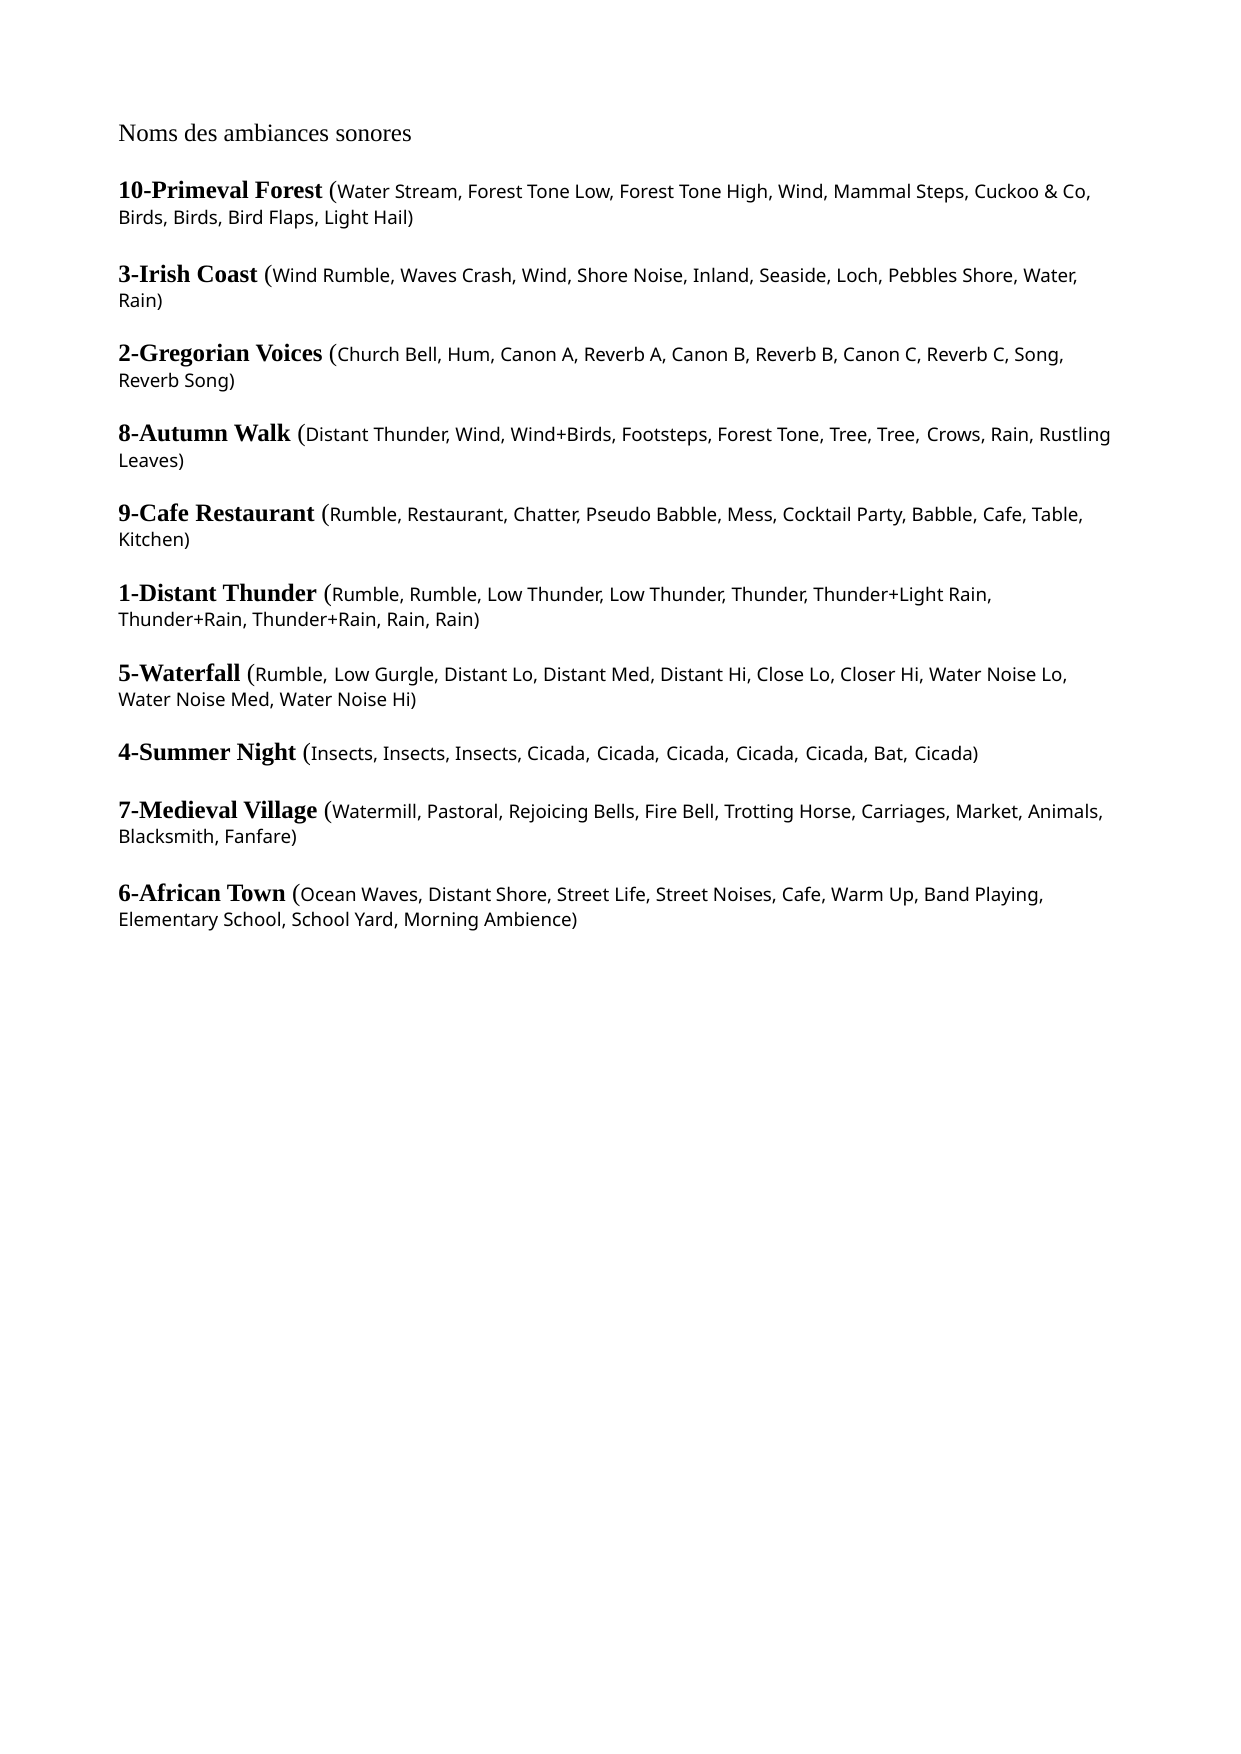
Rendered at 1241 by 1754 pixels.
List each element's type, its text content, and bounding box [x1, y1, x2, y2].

text 7-Medieval Village (Watermill, Pastoral, Rejoicing Bells, Fire Bell, Trotting Horse, Carriages, Market, Animals, Blacksmith, Fanfare) [118, 795, 1122, 849]
text 4-Summer Night (Insects, Insects, Insects, Cicada, Cicada, Cicada, Cicada, Cicada, Bat, Cicada) [118, 737, 1122, 766]
text 3-Irish Coast (Wind Rumble, Waves Crash, Wind, Shore Noise, Inland, Seaside, Loch, Pebbles Shore, Water, Rain) [118, 259, 1122, 313]
text 6-African Town (Ocean Waves, Distant Shore, Street Life, Street Noises, Cafe, Warm Up, Band Playing, Elementary School, School Yard, Morning Ambience) [118, 878, 1122, 932]
text 5-Waterfall (Rumble, Low Gurgle, Distant Lo, Distant Med, Distant Hi, Close Lo, Closer Hi, Water Noise Lo, Water Noise Med, Water Noise Hi) [118, 658, 1122, 712]
text 2-Gregorian Voices (Church Bell, Hum, Canon A, Reverb A, Canon B, Reverb B, Canon C, Reverb C, Song, Reverb Song) [118, 338, 1122, 393]
text 1-Distant Thunder (Rumble, Rumble, Low Thunder, Low Thunder, Thunder, Thunder+Light Rain, Thunder+Rain, Thunder+Rain, Rain, Rain) [118, 578, 1122, 632]
text 8-Autumn Walk (Distant Thunder, Wind, Wind+Birds, Footsteps, Forest Tone, Tree, Tree, Crows, Rain, Rustling Leaves) [118, 418, 1122, 472]
text Noms des ambiances sonores [118, 118, 1122, 147]
text 10-Primeval Forest (Water Stream, Forest Tone Low, Forest Tone High, Wind, Mammal Steps, Cuckoo & Co, Birds, Birds, Bird Flaps, Light Hail) [118, 176, 1122, 230]
text 9-Cafe Restaurant (Rumble, Restaurant, Chatter, Pseudo Babble, Mess, Cocktail Party, Babble, Cafe, Table, Kitchen) [118, 498, 1122, 552]
